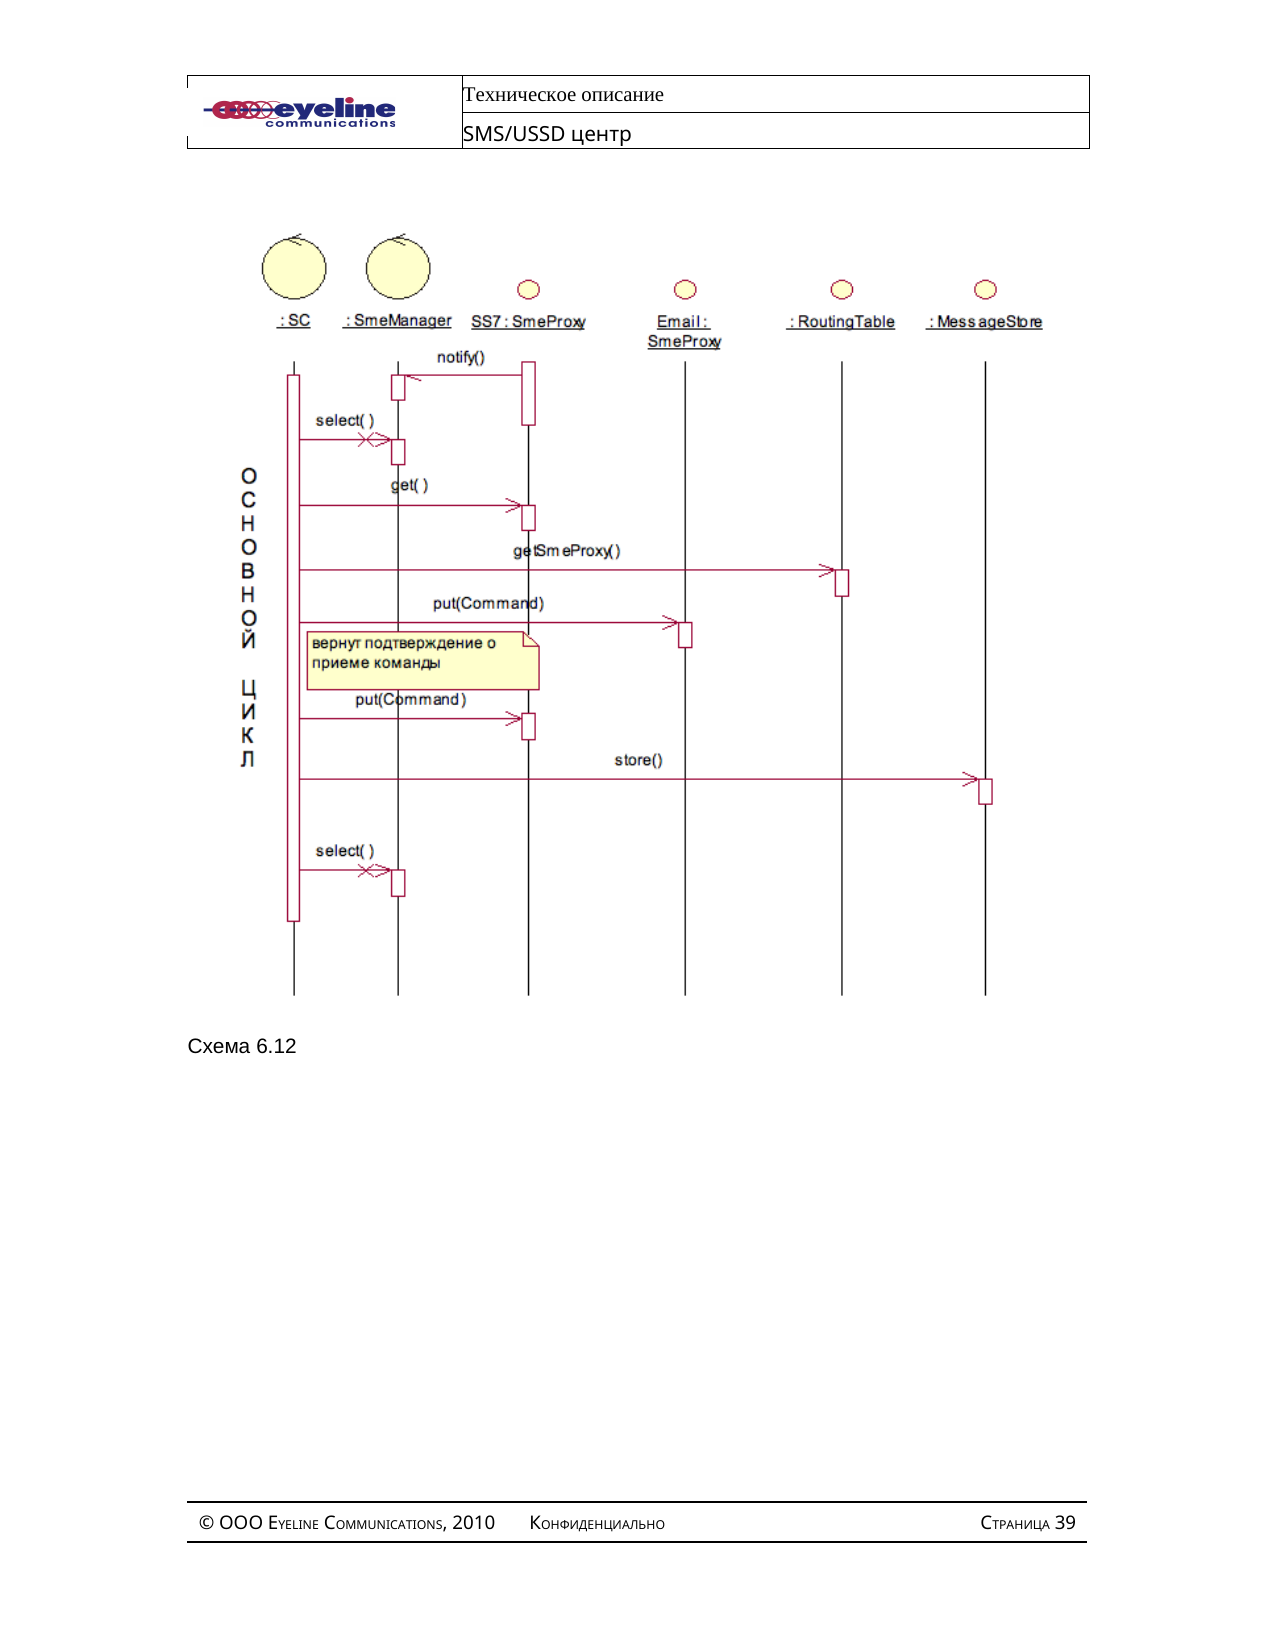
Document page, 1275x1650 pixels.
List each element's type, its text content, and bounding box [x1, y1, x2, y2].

picture [187, 193, 1088, 1034]
text Схема 6.12 [187, 1034, 1088, 1057]
picture [203, 97, 396, 127]
